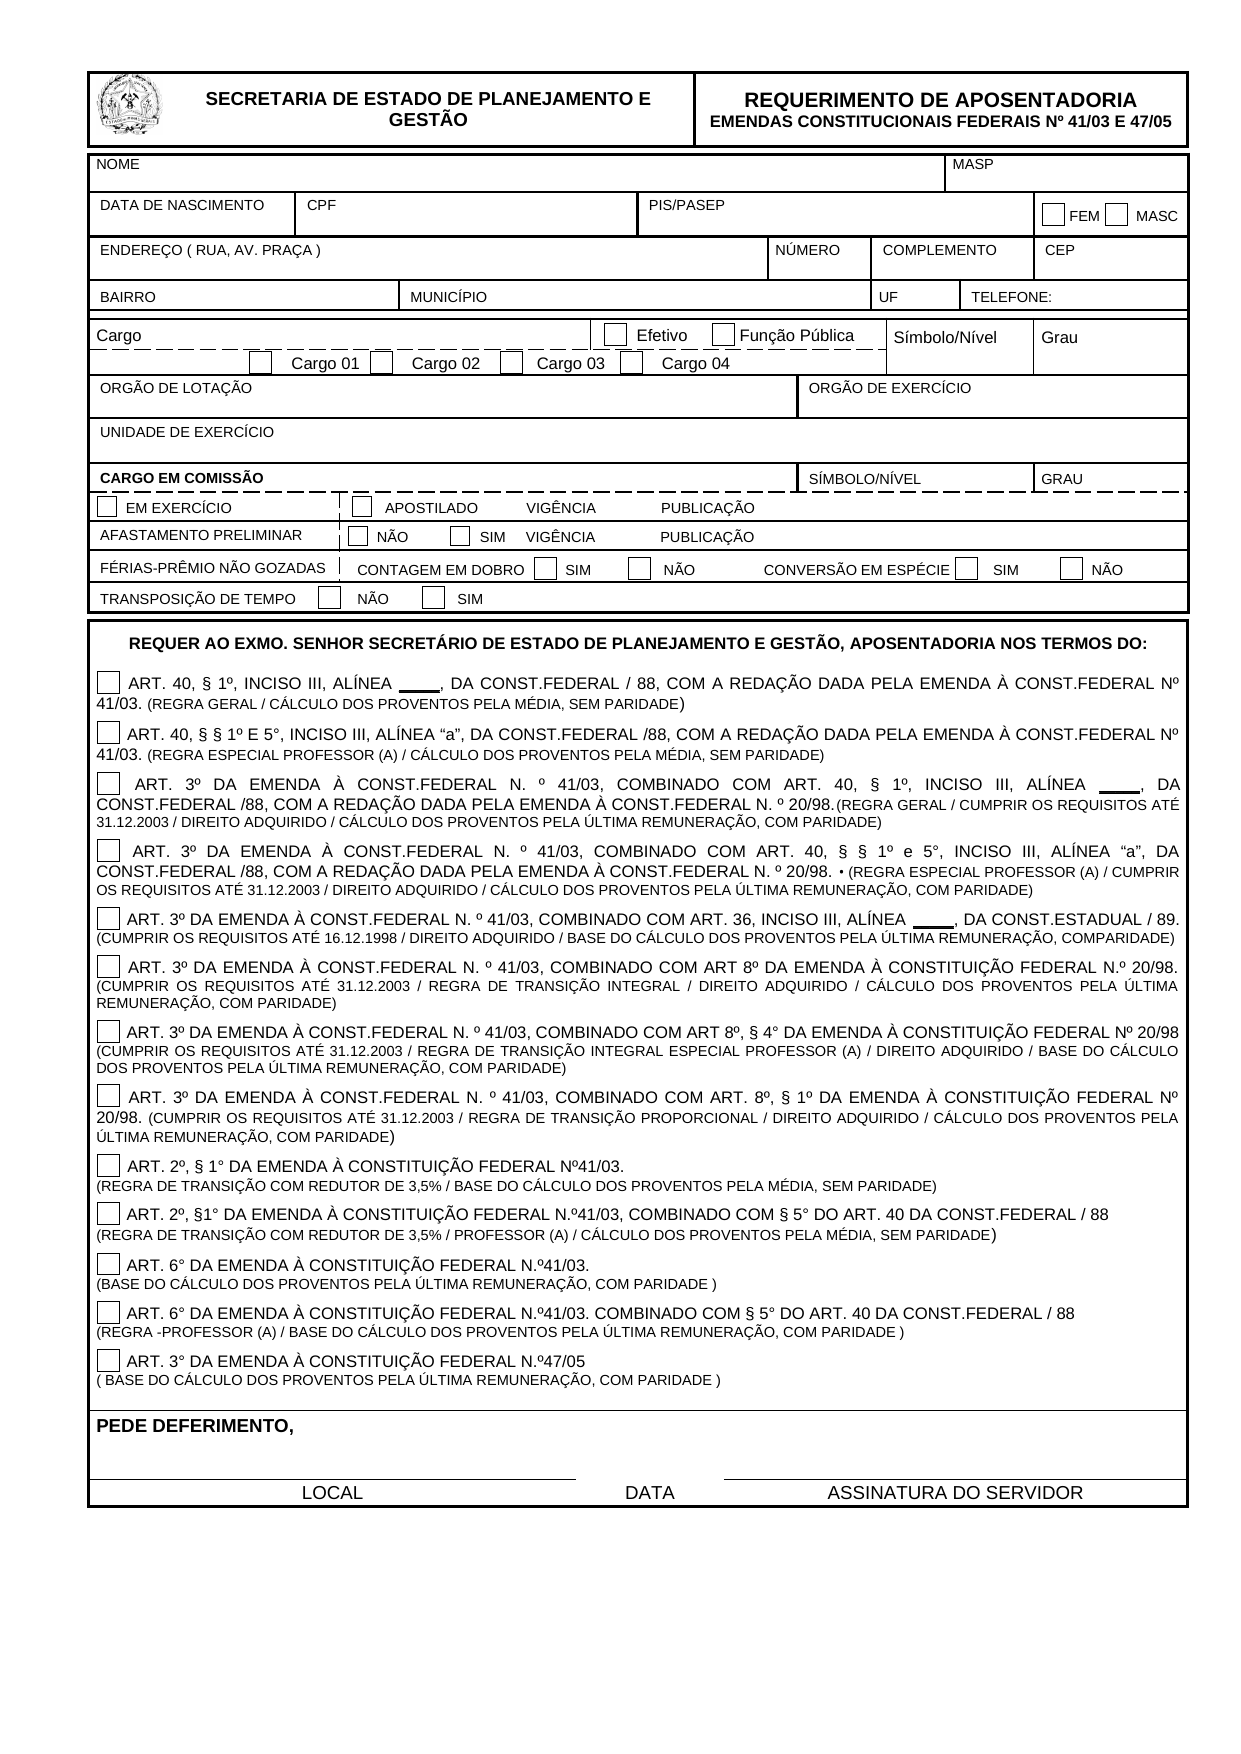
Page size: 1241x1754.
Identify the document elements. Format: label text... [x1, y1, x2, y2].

table_cell FÉRIAS-PRÊMIO NÃO GOZADAS [90, 551, 340, 581]
table_cell APOSTILADO VIGÊNCIA PUBLICAÇÃO [340, 491, 1187, 520]
table_cell [90, 1446, 576, 1479]
table_cell Grau [1034, 320, 1187, 374]
table_cell ENDEREÇO ( RUA, AV. PRAÇA ) [90, 238, 767, 279]
table_cell Cargo [90, 320, 590, 349]
table_cell CPF [296, 193, 636, 235]
table_cell SÍMBOLO/NÍVEL [799, 464, 1033, 491]
table_cell DATA DE NASCIMENTO [90, 193, 294, 235]
table_cell CARGO EM COMISSÃO [90, 464, 796, 491]
table_cell COMPLEMENTO [872, 238, 1033, 279]
table_cell ART. 40, § 1º, INCISO III, ALÍNEA _____, DA CONST.FEDERAL / 88, COM A REDAÇÃO DADA PELA EMENDA À CONST.FEDERAL Nº 41/03. (REGRA GERAL / CÁLCULO DOS PROVENTOS PELA MÉDIA, SEM PARIDADE) ART. 40, § § 1º E 5°, INCISO III, ALÍNEA “a”, DA CONST.FEDERAL /88, COM A REDAÇÃO DADA PELA EMENDA À CONST.FEDERAL Nº 41/03. (REGRA ESPECIAL PROFESSOR (A) / CÁLCULO DOS PROVENTOS PELA MÉDIA, SEM PARIDADE) ART. 3º DA EMENDA À CONST.FEDERAL N. º 41/03, COMBINADO COM ART. 40, § 1º, INCISO III, ALÍNEA _____, DA CONST.FEDERAL /88, COM A REDAÇÃO DADA PELA EMENDA À CONST.FEDERAL N. º 20/98.(REGRA GERAL / CUMPRIR OS REQUISITOS ATÉ 31.12.2003 / DIREITO ADQUIRIDO / CÁLCULO DOS PROVENTOS PELA ÚLTIMA REMUNERAÇÃO, COM PARIDADE) ART. 3º DA EMENDA À CONST.FEDERAL N. º 41/03, COMBINADO COM ART. 40, § § 1º e 5°, INCISO III, ALÍNEA “a”, DA CONST.FEDERAL /88, COM A REDAÇÃO DADA PELA EMENDA À CONST.FEDERAL N. º 20/98. • (REGRA ESPECIAL PROFESSOR (A) / CUMPRIR OS REQUISITOS ATÉ 31.12.2003 / DIREITO ADQUIRIDO / CÁLCULO DOS PROVENTOS PELA ÚLTIMA REMUNERAÇÃO, COM PARIDADE) ART. 3º DA EMENDA À CONST.FEDERAL N. º 41/03, COMBINADO COM ART. 36, INCISO III, ALÍNEA _____, DA CONST.ESTADUAL / 89. (CUMPRIR OS REQUISITOS ATÉ 16.12.1998 / DIREITO ADQUIRIDO / BASE DO CÁLCULO DOS PROVENTOS PELA ÚLTIMA REMUNERAÇÃO, COMPARIDADE) ART. 3º DA EMENDA À CONST.FEDERAL N. º 41/03, COMBINADO COM ART 8º DA EMENDA À CONSTITUIÇÃO FEDERAL N.º 20/98. (CUMPRIR OS REQUISITOS ATÉ 31.12.2003 / REGRA DE TRANSIÇÃO INTEGRAL / DIREITO ADQUIRIDO / CÁLCULO DOS PROVENTOS PELA ÚLTIMA REMUNERAÇÃO, COM PARIDADE) ART. 3º DA EMENDA À CONST.FEDERAL N. º 41/03, COMBINADO COM ART 8º, § 4° DA EMENDA À CONSTITUIÇÃO FEDERAL Nº 20/98 (CUMPRIR OS REQUISITOS ATÉ 31.12.2003 / REGRA DE TRANSIÇÃO INTEGRAL ESPECIAL PROFESSOR (A) / DIREITO ADQUIRIDO / BASE DO CÁLCULO DOS PROVENTOS PELA ÚLTIMA REMUNERAÇÃO, COM PARIDADE) ART. 3º DA EMENDA À CONST.FEDERAL N. º 41/03, COMBINADO COM ART. 8º, § 1º DA EMENDA À CONSTITUIÇÃO FEDERAL Nº 20/98. (CUMPRIR OS REQUISITOS ATÉ 31.12.2003 / REGRA DE TRANSIÇÃO PROPORCIONAL / DIREITO ADQUIRIDO / CÁLCULO DOS PROVENTOS PELA ÚLTIMA REMUNERAÇÃO, COM PARIDADE) ART. 2º, § 1° DA EMENDA À CONSTITUIÇÃO FEDERAL Nº41/03. (REGRA DE TRANSIÇÃO COM REDUTOR DE 3,5% / BASE DO CÁLCULO DOS PROVENTOS PELA MÉDIA, SEM PARIDADE) ART. 2º, §1° DA EMENDA À CONSTITUIÇÃO FEDERAL N.º41/03, COMBINADO COM § 5° DO ART. 40 DA CONST.FEDERAL / 88 (REGRA DE TRANSIÇÃO COM REDUTOR DE 3,5% / PROFESSOR (A) / CÁLCULO DOS PROVENTOS PELA MÉDIA, SEM PARIDADE) ART. 6° DA EMENDA À CONSTITUIÇÃO FEDERAL N.º41/03. (BASE DO CÁLCULO DOS PROVENTOS PELA ÚLTIMA REMUNERAÇÃO, COM PARIDADE ) ART. 6° DA EMENDA À CONSTITUIÇÃO FEDERAL N.º41/03. COMBINADO COM § 5° DO ART. 40 DA CONST.FEDERAL / 88 (REGRA -PROFESSOR (A) / BASE DO CÁLCULO DOS PROVENTOS PELA ÚLTIMA REMUNERAÇÃO, COM PARIDADE ) ART. 3° DA EMENDA À CONSTITUIÇÃO FEDERAL N.º47/05 ( BASE DO CÁLCULO DOS PROVENTOS PELA ÚLTIMA REMUNERAÇÃO, COM PARIDADE ) [90, 653, 1186, 1410]
table_cell LOCAL [90, 1480, 576, 1505]
table_cell GRAU [1035, 464, 1187, 491]
table_cell PEDE DEFERIMENTO, [90, 1411, 1186, 1446]
table_header MASP [946, 156, 1187, 191]
table_cell Cargo 01 Cargo 02 Cargo 03 Cargo 04 [90, 349, 886, 374]
table_cell NÃO SIM VIGÊNCIA PUBLICAÇÃO [340, 522, 1187, 549]
table_header NOME [90, 156, 944, 191]
table_cell PIS/PASEP [639, 193, 1033, 235]
table_cell TRANSPOSIÇÃO DE TEMPO NÃO SIM [90, 583, 1187, 611]
table_cell [576, 1446, 724, 1479]
table_cell Efetivo Função Pública [591, 320, 886, 349]
table_header SECRETARIA DE ESTADO DE PLANEJAMENTO E GESTÃO [163, 74, 693, 144]
table_cell MUNICÍPIO [400, 281, 870, 309]
table_cell EM EXERCÍCIO [90, 491, 340, 520]
table_cell [724, 1446, 1186, 1479]
table_cell FEM MASC [1035, 193, 1187, 235]
table_cell ORGÃO DE LOTAÇÃO [90, 376, 796, 417]
table_header REQUERIMENTO DE APOSENTADORIA EMENDAS CONSTITUCIONAIS FEDERAIS Nº 41/03 E 47/05 [696, 74, 1186, 144]
table_cell TELEFONE: [961, 281, 1187, 309]
table_cell NÚMERO [769, 238, 870, 279]
table_header REQUER AO EXMO. SENHOR SECRETÁRIO DE ESTADO DE PLANEJAMENTO E GESTÃO, APOSENTADORIA NOS TERMOS DO: [90, 622, 1186, 653]
table_header [90, 74, 162, 144]
table_cell AFASTAMENTO PRELIMINAR [90, 522, 340, 549]
table_cell [90, 311, 1187, 318]
table_cell UF [872, 281, 959, 309]
table_cell ASSINATURA DO SERVIDOR [724, 1480, 1186, 1505]
table_cell CEP [1035, 238, 1187, 279]
table_cell DATA [576, 1479, 724, 1505]
table_cell BAIRRO [90, 281, 398, 309]
table_cell ORGÃO DE EXERCÍCIO [799, 376, 1187, 417]
table_cell UNIDADE DE EXERCÍCIO [90, 419, 1187, 462]
picture [96, 74, 163, 135]
table_cell Símbolo/Nível [887, 320, 1033, 374]
table_cell CONTAGEM EM DOBRO SIM NÃO CONVERSÃO EM ESPÉCIE SIM NÃO [340, 551, 1187, 581]
